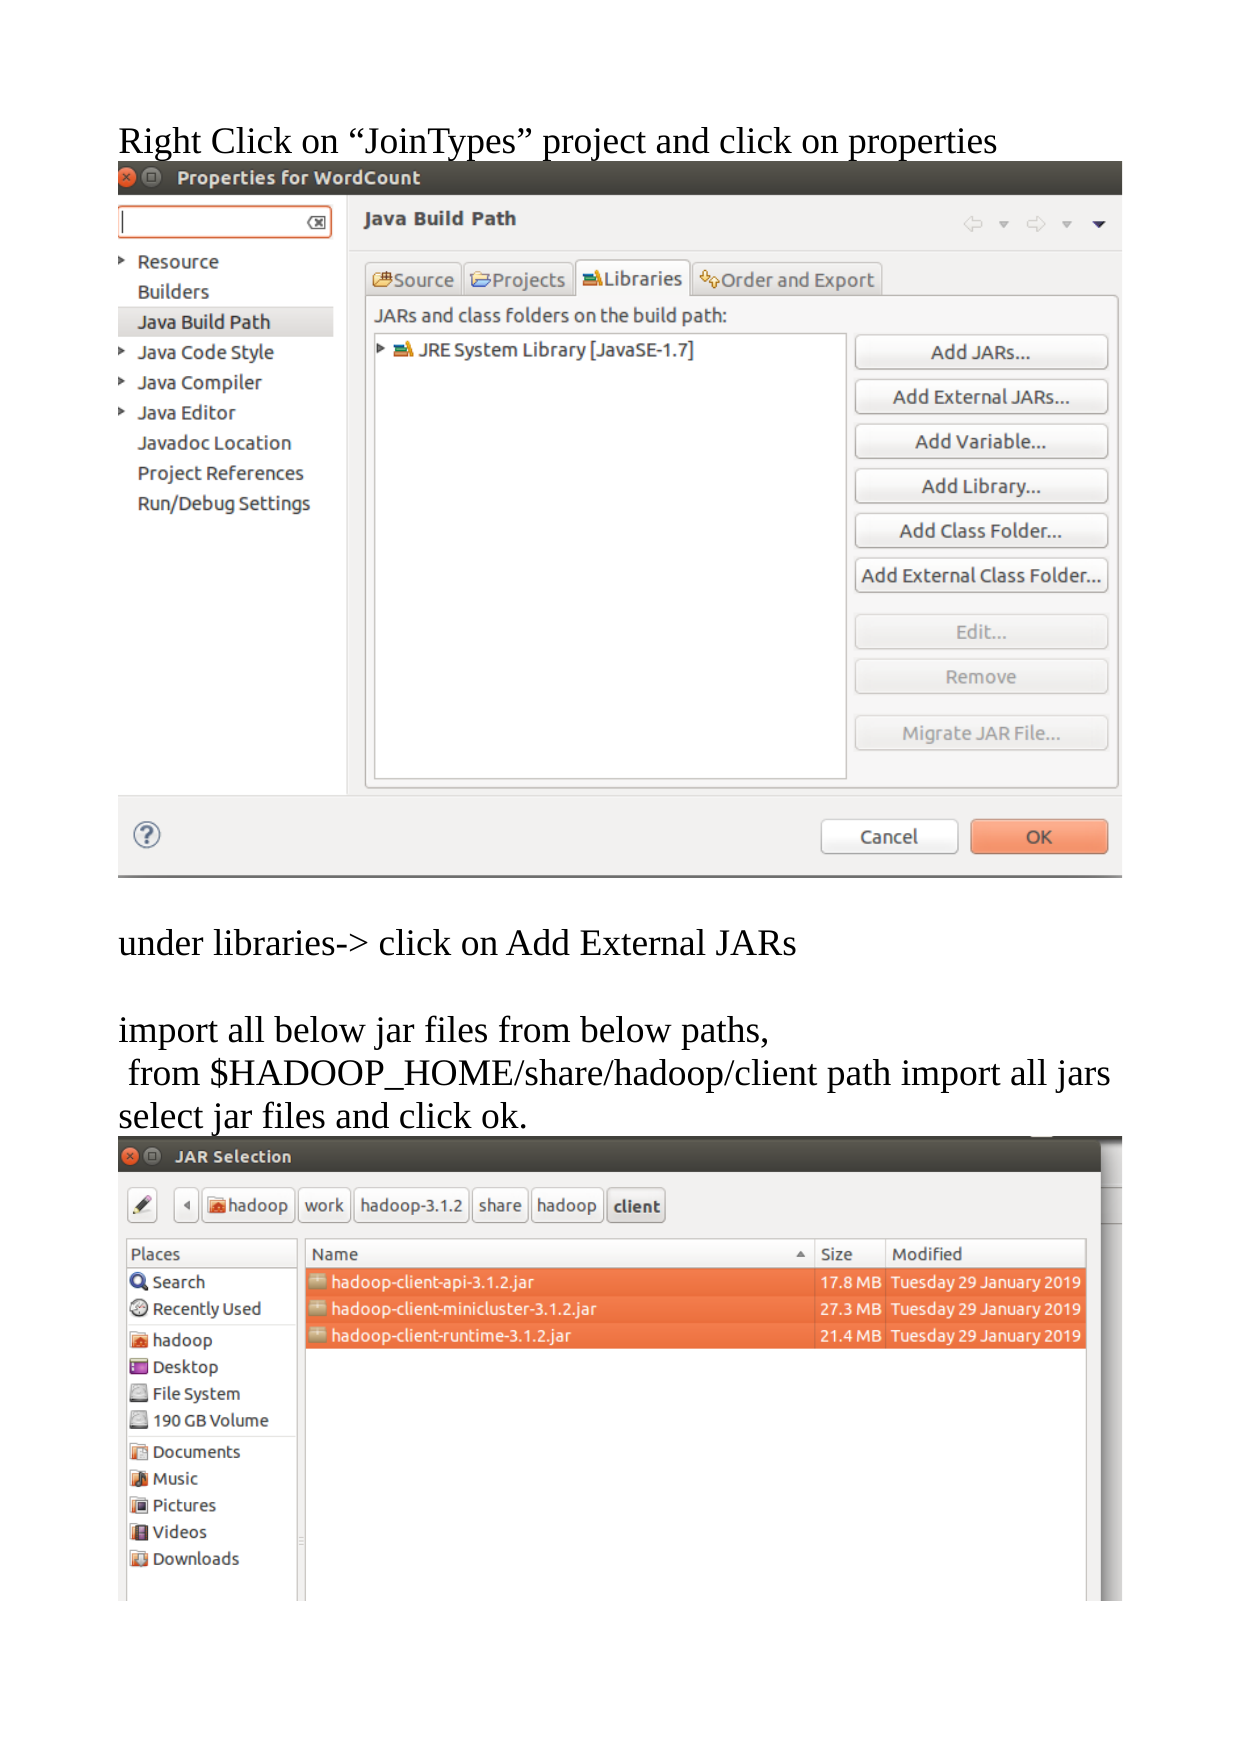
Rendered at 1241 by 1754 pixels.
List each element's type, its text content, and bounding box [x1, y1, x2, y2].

picture [118, 1136, 1123, 1601]
text under libraries-> click on Add External JARs [118, 921, 1122, 964]
text select jar files and click ok. [118, 1093, 1122, 1136]
text from $HADOOP_HOME/share/hadoop/client path import all jars [118, 1050, 1122, 1093]
text Right Click on “JoinTypes” project and click on properties [118, 118, 1122, 161]
picture [118, 161, 1123, 878]
text import all below jar files from below paths, [118, 1007, 1122, 1050]
